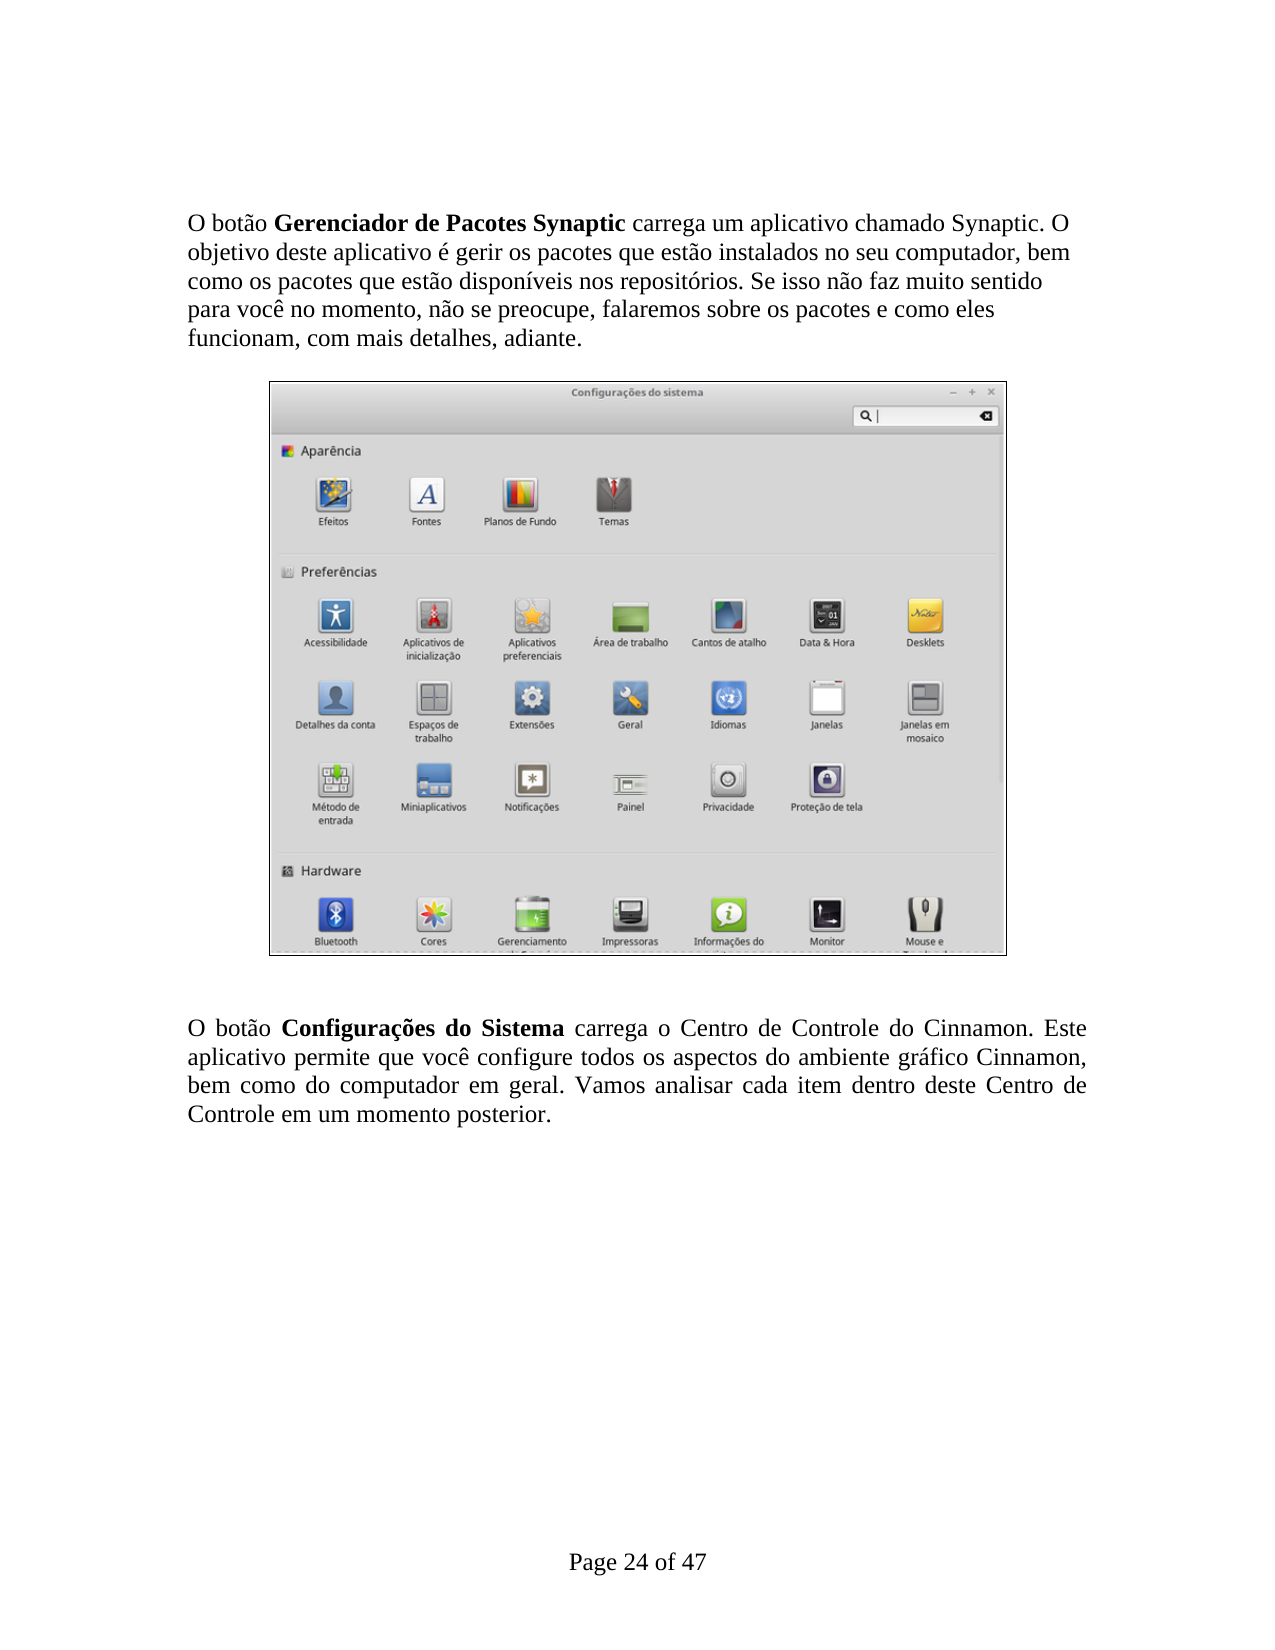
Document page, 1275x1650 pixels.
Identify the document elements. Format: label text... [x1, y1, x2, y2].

picture [271, 384, 1004, 953]
text O botão Gerenciador de Pacotes Synaptic carrega um aplicativo chamado Synaptic. O objetivo deste aplicativo é gerir os pacotes que estão instalados no seu computador, bem como os pacotes que estão disponíveis nos repositórios. Se isso não faz muito sentido para você no momento, não se preocupe, falaremos sobre os pacotes e como eles funcionam, com mais detalhes, adiante. [187, 208, 1087, 352]
text O botão Configurações do Sistema carrega o Centro de Controle do Cinnamon. Este aplicativo permite que você configure todos os aspectos do ambiente gráfico Cinnamon, bem como do computador em geral. Vamos analisar cada item dentro deste Centro de Controle em um momento posterior. [187, 1013, 1087, 1128]
